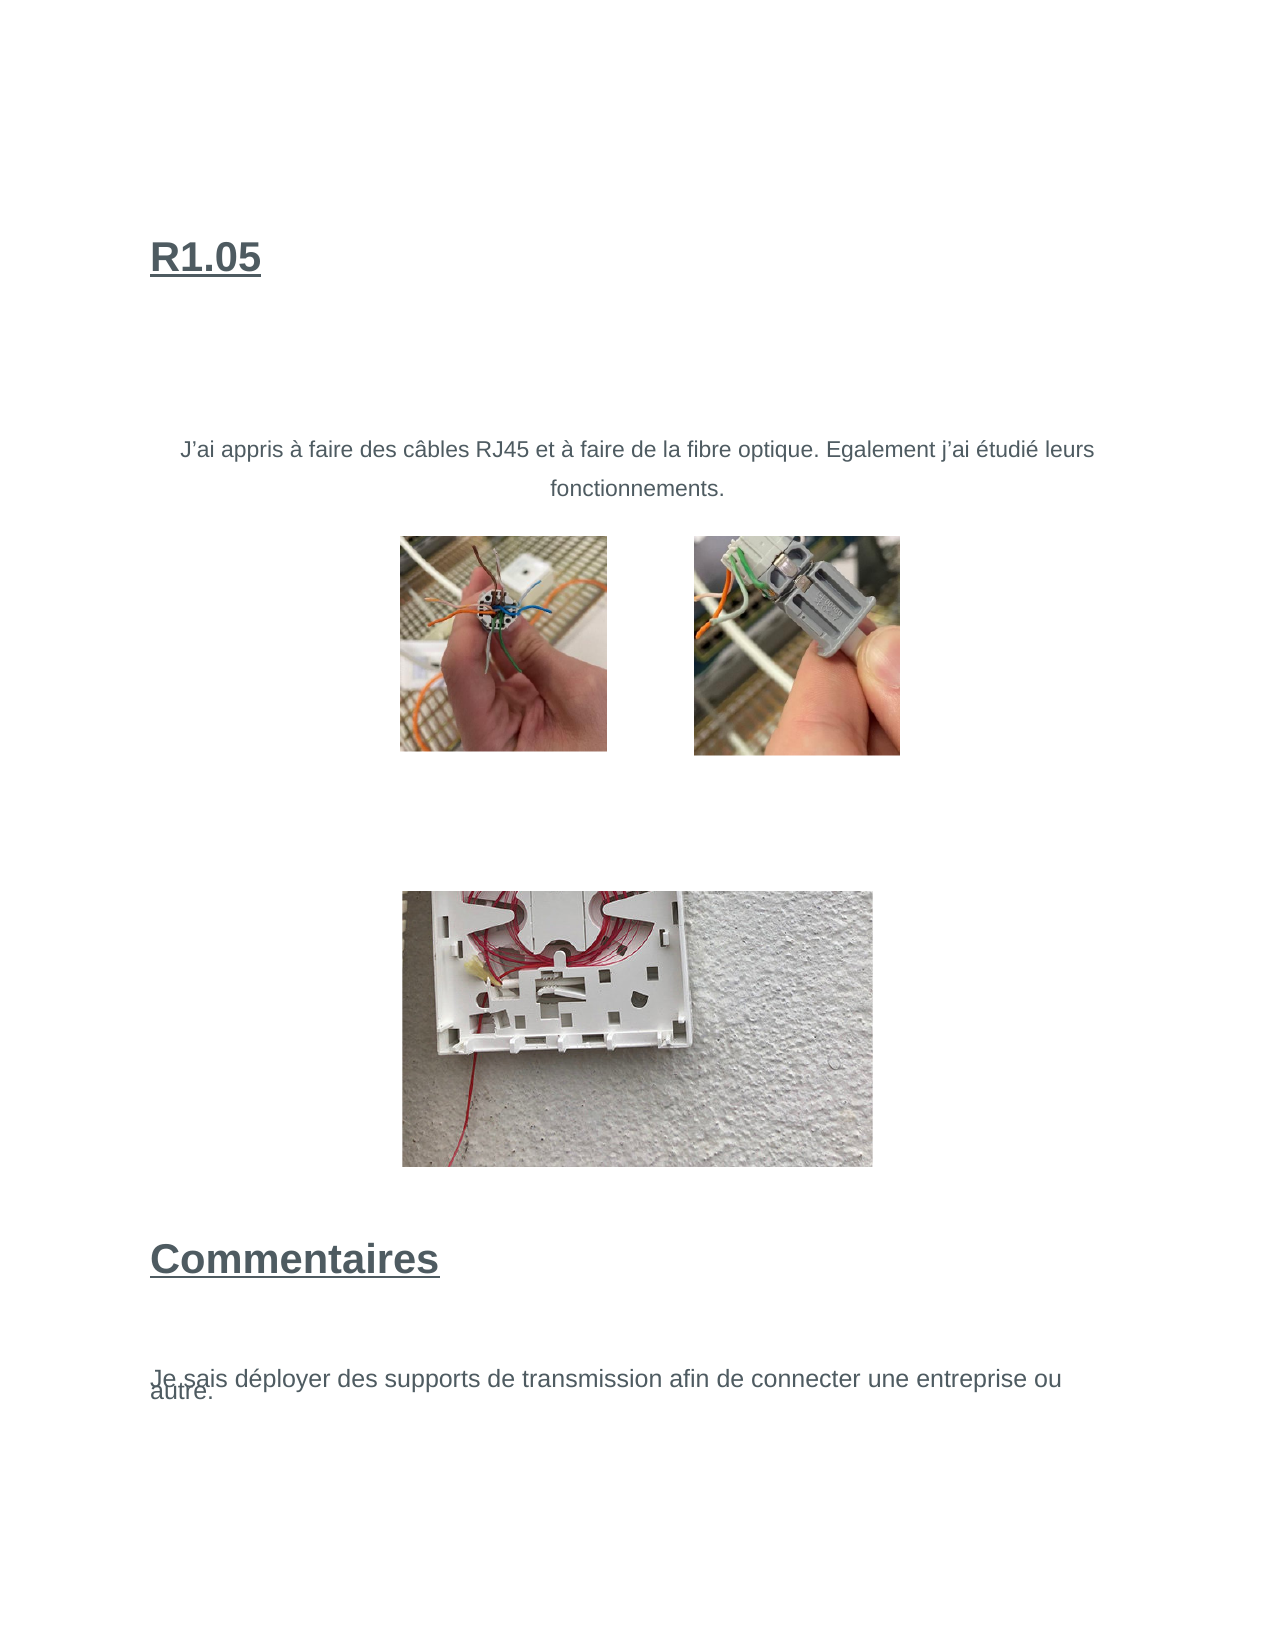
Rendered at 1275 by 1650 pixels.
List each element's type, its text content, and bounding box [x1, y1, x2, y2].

picture [357, 536, 918, 764]
text Commentaires [150, 1254, 1125, 1278]
text Je sais déployer des supports de transmission afin de connecter une entreprise ou autre. [150, 1376, 1125, 1405]
text J’ai appris à faire des câbles RJ45 et à faire de la fibre optique. Egalement j’ai étudié leurs [250, 447, 752, 461]
picture [402, 891, 873, 1167]
text R1.05 [150, 253, 1125, 277]
text fonctionnements. [150, 486, 1125, 499]
text J’ai appris à faire des câbles RJ45 et à faire de la fibre optique. Egalement j’ai étudié leurs [944, 447, 1125, 461]
